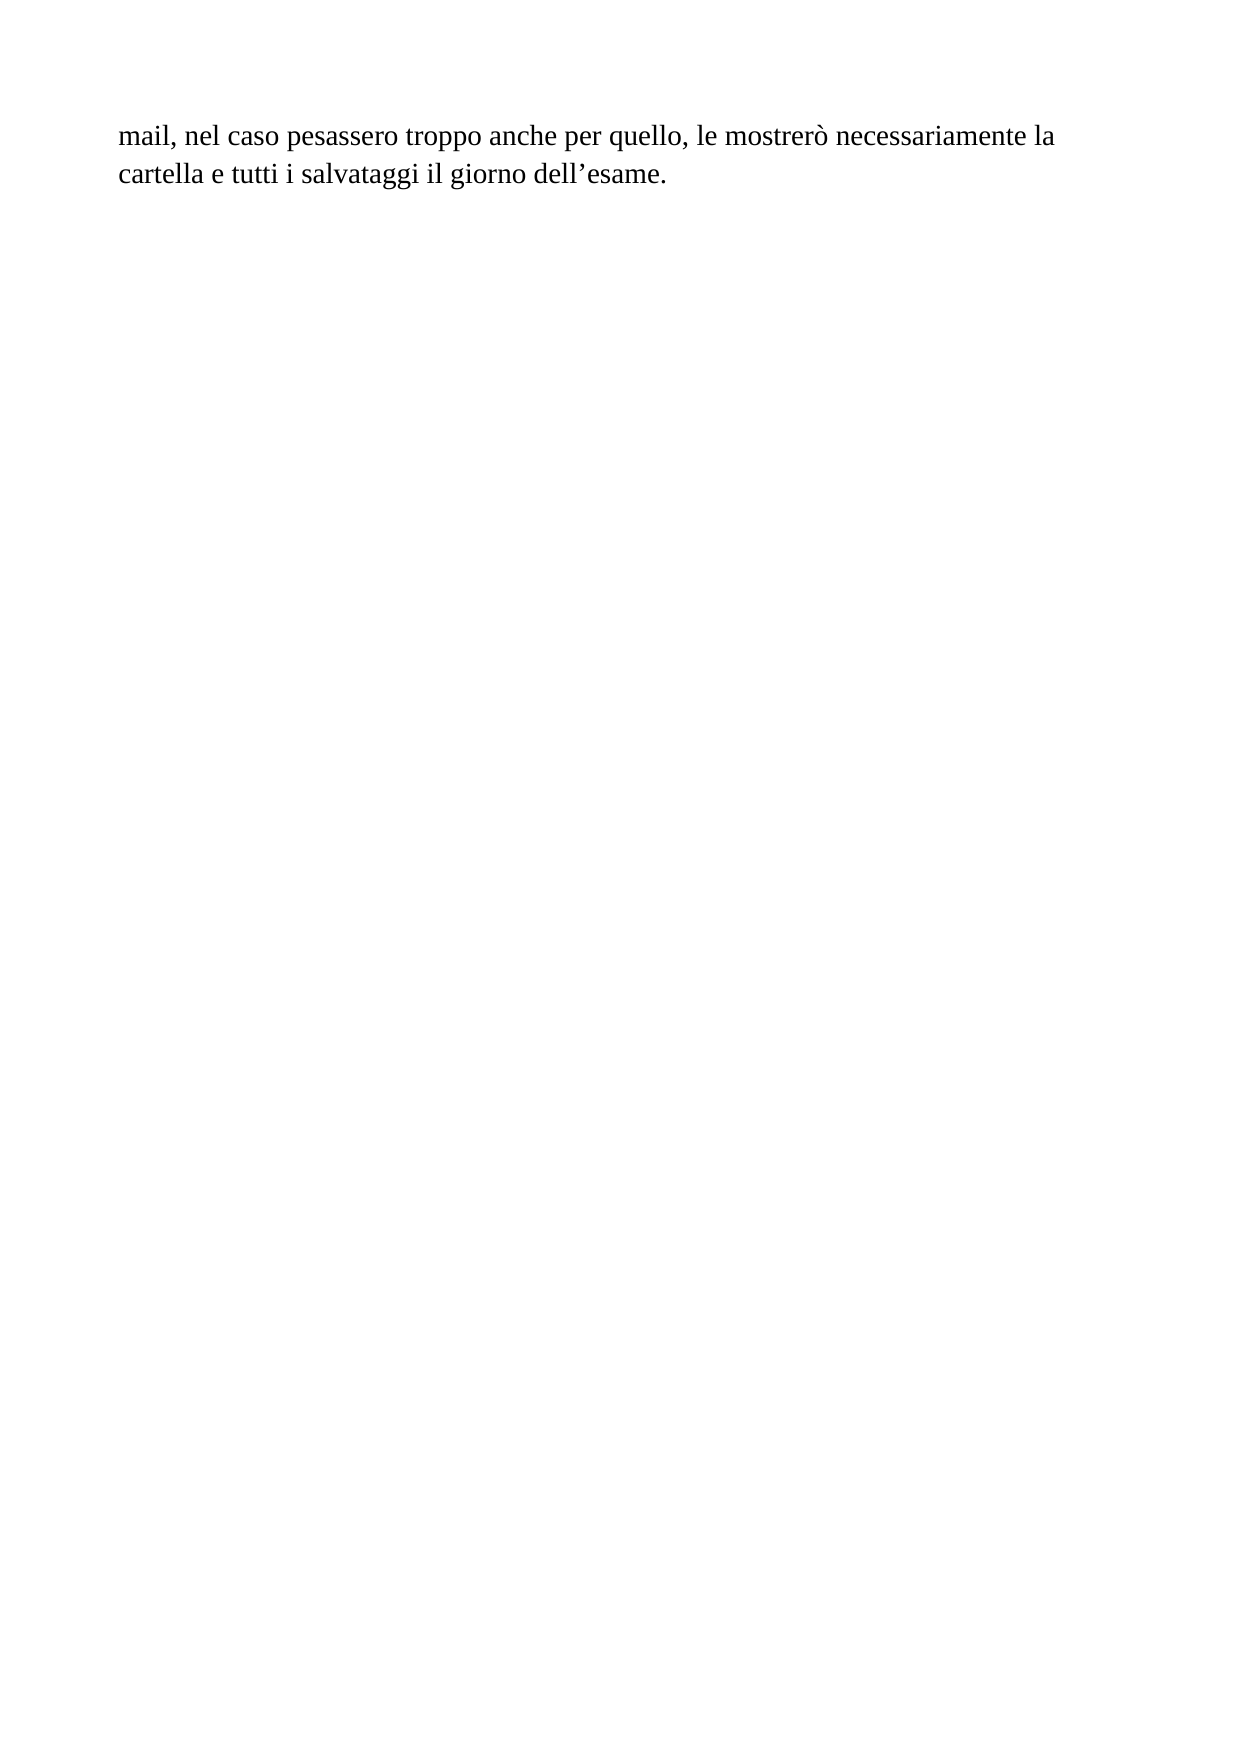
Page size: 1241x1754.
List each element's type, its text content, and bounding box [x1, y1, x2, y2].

text mail, nel caso pesassero troppo anche per quello, le mostrerò necessariamente la cartella e tutti i salvataggi il giorno dell’esame. [118, 118, 1122, 190]
